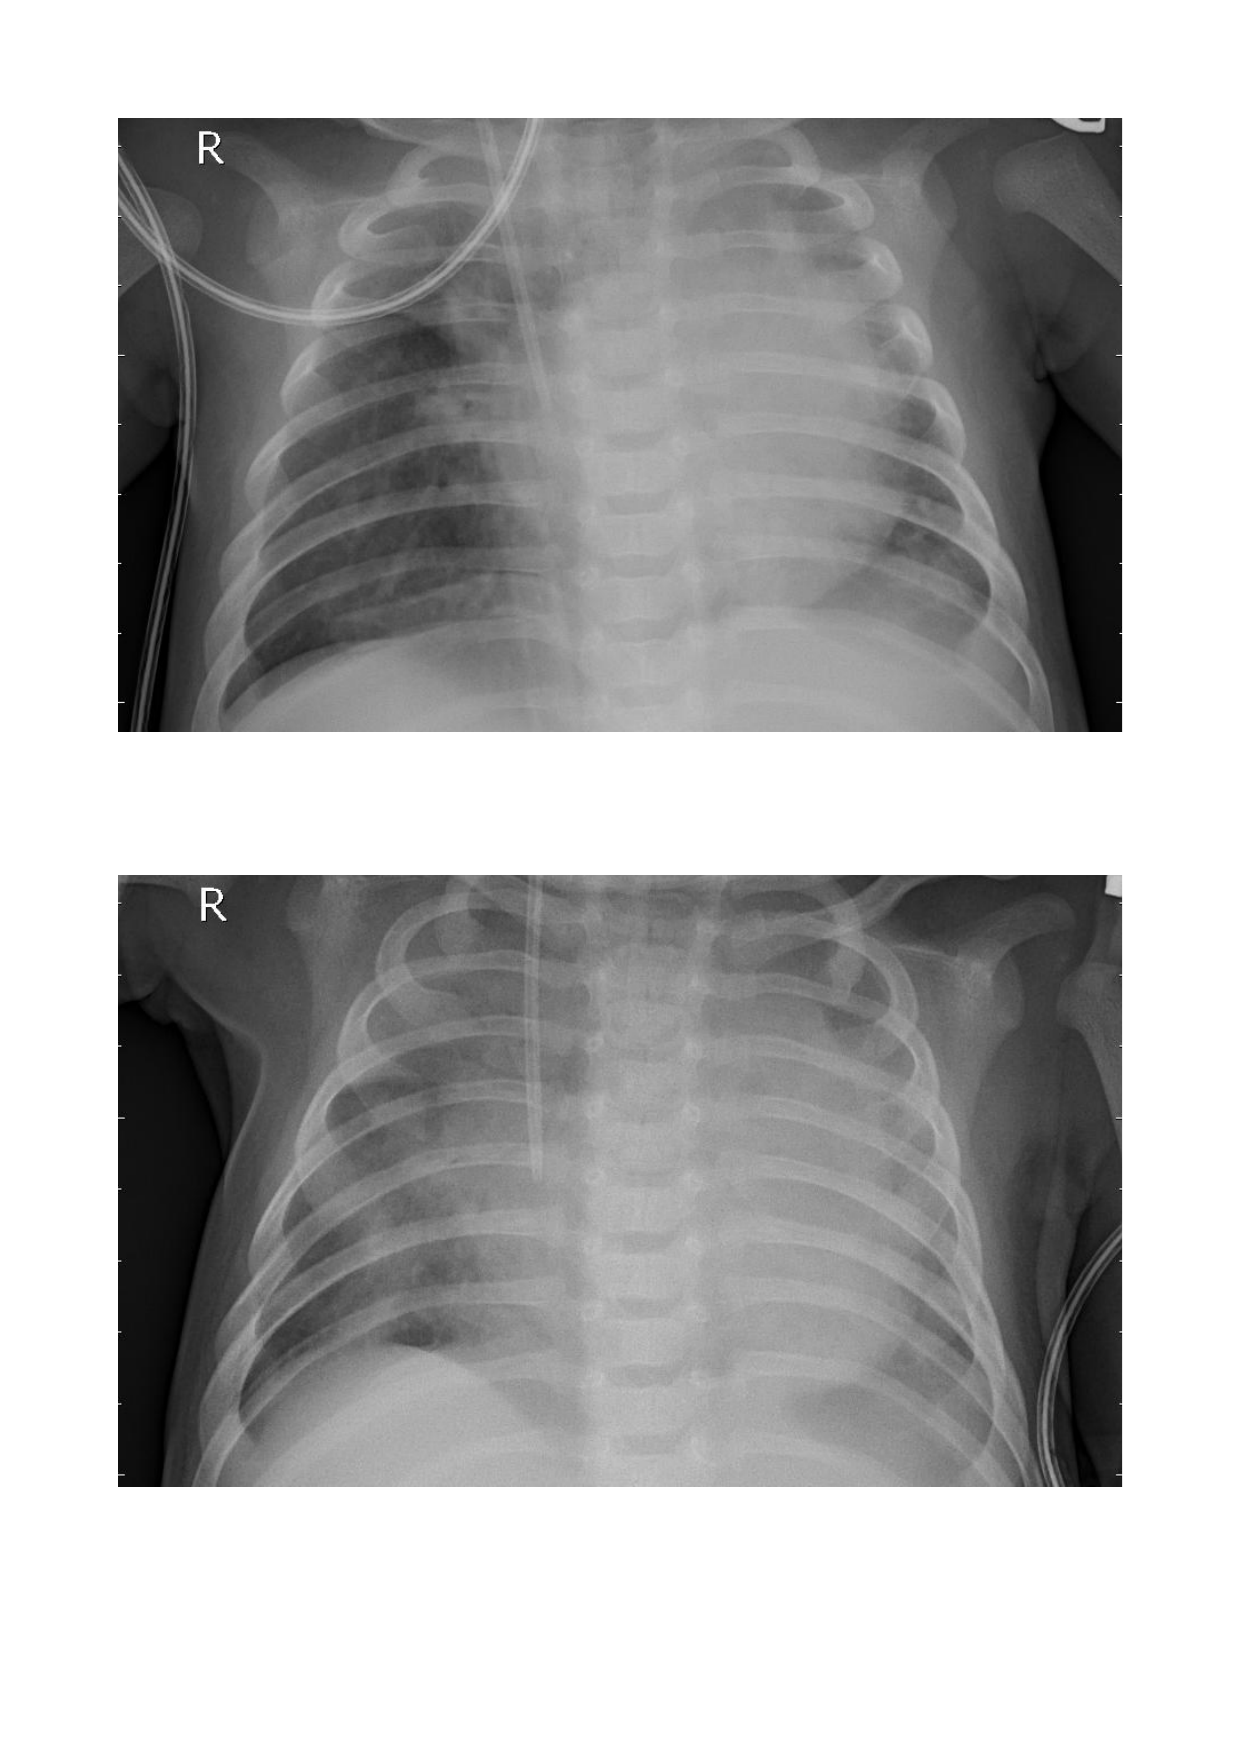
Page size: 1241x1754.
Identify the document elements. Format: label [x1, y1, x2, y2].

picture [118, 875, 1123, 1487]
picture [118, 118, 1123, 732]
